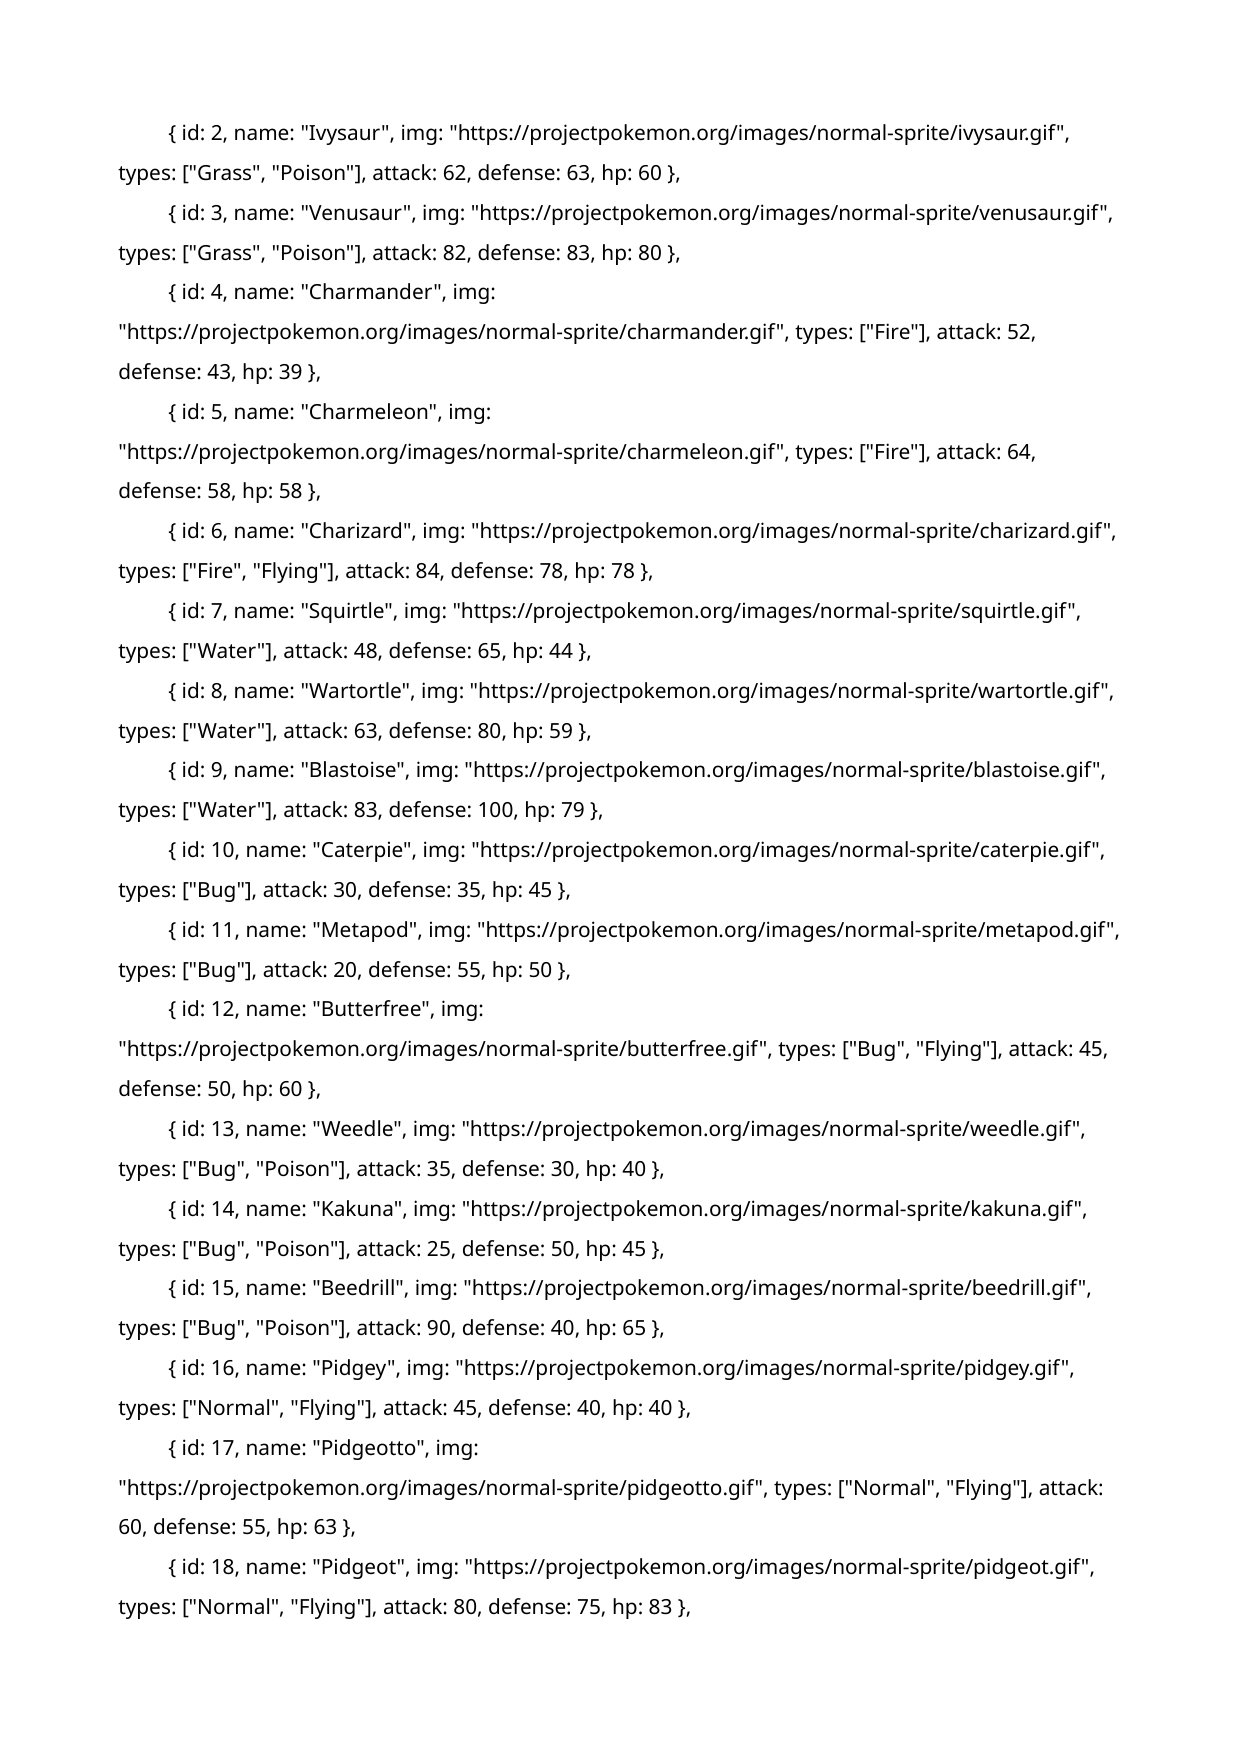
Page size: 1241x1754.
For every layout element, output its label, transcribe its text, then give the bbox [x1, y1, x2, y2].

text { id: 4, name: "Charmander", img: "https://projectpokemon.org/images/normal-sprite/charmander.gif", types: ["Fire"], attack: 52, defense: 43, hp: 39 }, [118, 277, 1122, 386]
text { id: 7, name: "Squirtle", img: "https://projectpokemon.org/images/normal-sprite/squirtle.gif", types: ["Water"], attack: 48, defense: 65, hp: 44 }, [118, 596, 1122, 664]
text { id: 17, name: "Pidgeotto", img: "https://projectpokemon.org/images/normal-sprite/pidgeotto.gif", types: ["Normal", "Flying"], attack: 60, defense: 55, hp: 63 }, [118, 1433, 1122, 1541]
text { id: 13, name: "Weedle", img: "https://projectpokemon.org/images/normal-sprite/weedle.gif", types: ["Bug", "Poison"], attack: 35, defense: 30, hp: 40 }, [118, 1114, 1122, 1182]
text { id: 9, name: "Blastoise", img: "https://projectpokemon.org/images/normal-sprite/blastoise.gif", types: ["Water"], attack: 83, defense: 100, hp: 79 }, [118, 756, 1122, 824]
text { id: 5, name: "Charmeleon", img: "https://projectpokemon.org/images/normal-sprite/charmeleon.gif", types: ["Fire"], attack: 64, defense: 58, hp: 58 }, [118, 397, 1122, 505]
text { id: 6, name: "Charizard", img: "https://projectpokemon.org/images/normal-sprite/charizard.gif", types: ["Fire", "Flying"], attack: 84, defense: 78, hp: 78 }, [118, 516, 1122, 585]
text { id: 12, name: "Butterfree", img: "https://projectpokemon.org/images/normal-sprite/butterfree.gif", types: ["Bug", "Flying"], attack: 45, defense: 50, hp: 60 }, [118, 994, 1122, 1103]
text { id: 14, name: "Kakuna", img: "https://projectpokemon.org/images/normal-sprite/kakuna.gif", types: ["Bug", "Poison"], attack: 25, defense: 50, hp: 45 }, [118, 1194, 1122, 1262]
text { id: 3, name: "Venusaur", img: "https://projectpokemon.org/images/normal-sprite/venusaur.gif", types: ["Grass", "Poison"], attack: 82, defense: 83, hp: 80 }, [118, 198, 1122, 266]
text { id: 11, name: "Metapod", img: "https://projectpokemon.org/images/normal-sprite/metapod.gif", types: ["Bug"], attack: 20, defense: 55, hp: 50 }, [118, 915, 1122, 983]
text { id: 8, name: "Wartortle", img: "https://projectpokemon.org/images/normal-sprite/wartortle.gif", types: ["Water"], attack: 63, defense: 80, hp: 59 }, [118, 676, 1122, 744]
text { id: 16, name: "Pidgey", img: "https://projectpokemon.org/images/normal-sprite/pidgey.gif", types: ["Normal", "Flying"], attack: 45, defense: 40, hp: 40 }, [118, 1353, 1122, 1421]
text { id: 18, name: "Pidgeot", img: "https://projectpokemon.org/images/normal-sprite/pidgeot.gif", types: ["Normal", "Flying"], attack: 80, defense: 75, hp: 83 }, [118, 1552, 1122, 1621]
text { id: 15, name: "Beedrill", img: "https://projectpokemon.org/images/normal-sprite/beedrill.gif", types: ["Bug", "Poison"], attack: 90, defense: 40, hp: 65 }, [118, 1273, 1122, 1342]
text { id: 2, name: "Ivysaur", img: "https://projectpokemon.org/images/normal-sprite/ivysaur.gif", types: ["Grass", "Poison"], attack: 62, defense: 63, hp: 60 }, [118, 118, 1122, 186]
text { id: 10, name: "Caterpie", img: "https://projectpokemon.org/images/normal-sprite/caterpie.gif", types: ["Bug"], attack: 30, defense: 35, hp: 45 }, [118, 835, 1122, 903]
